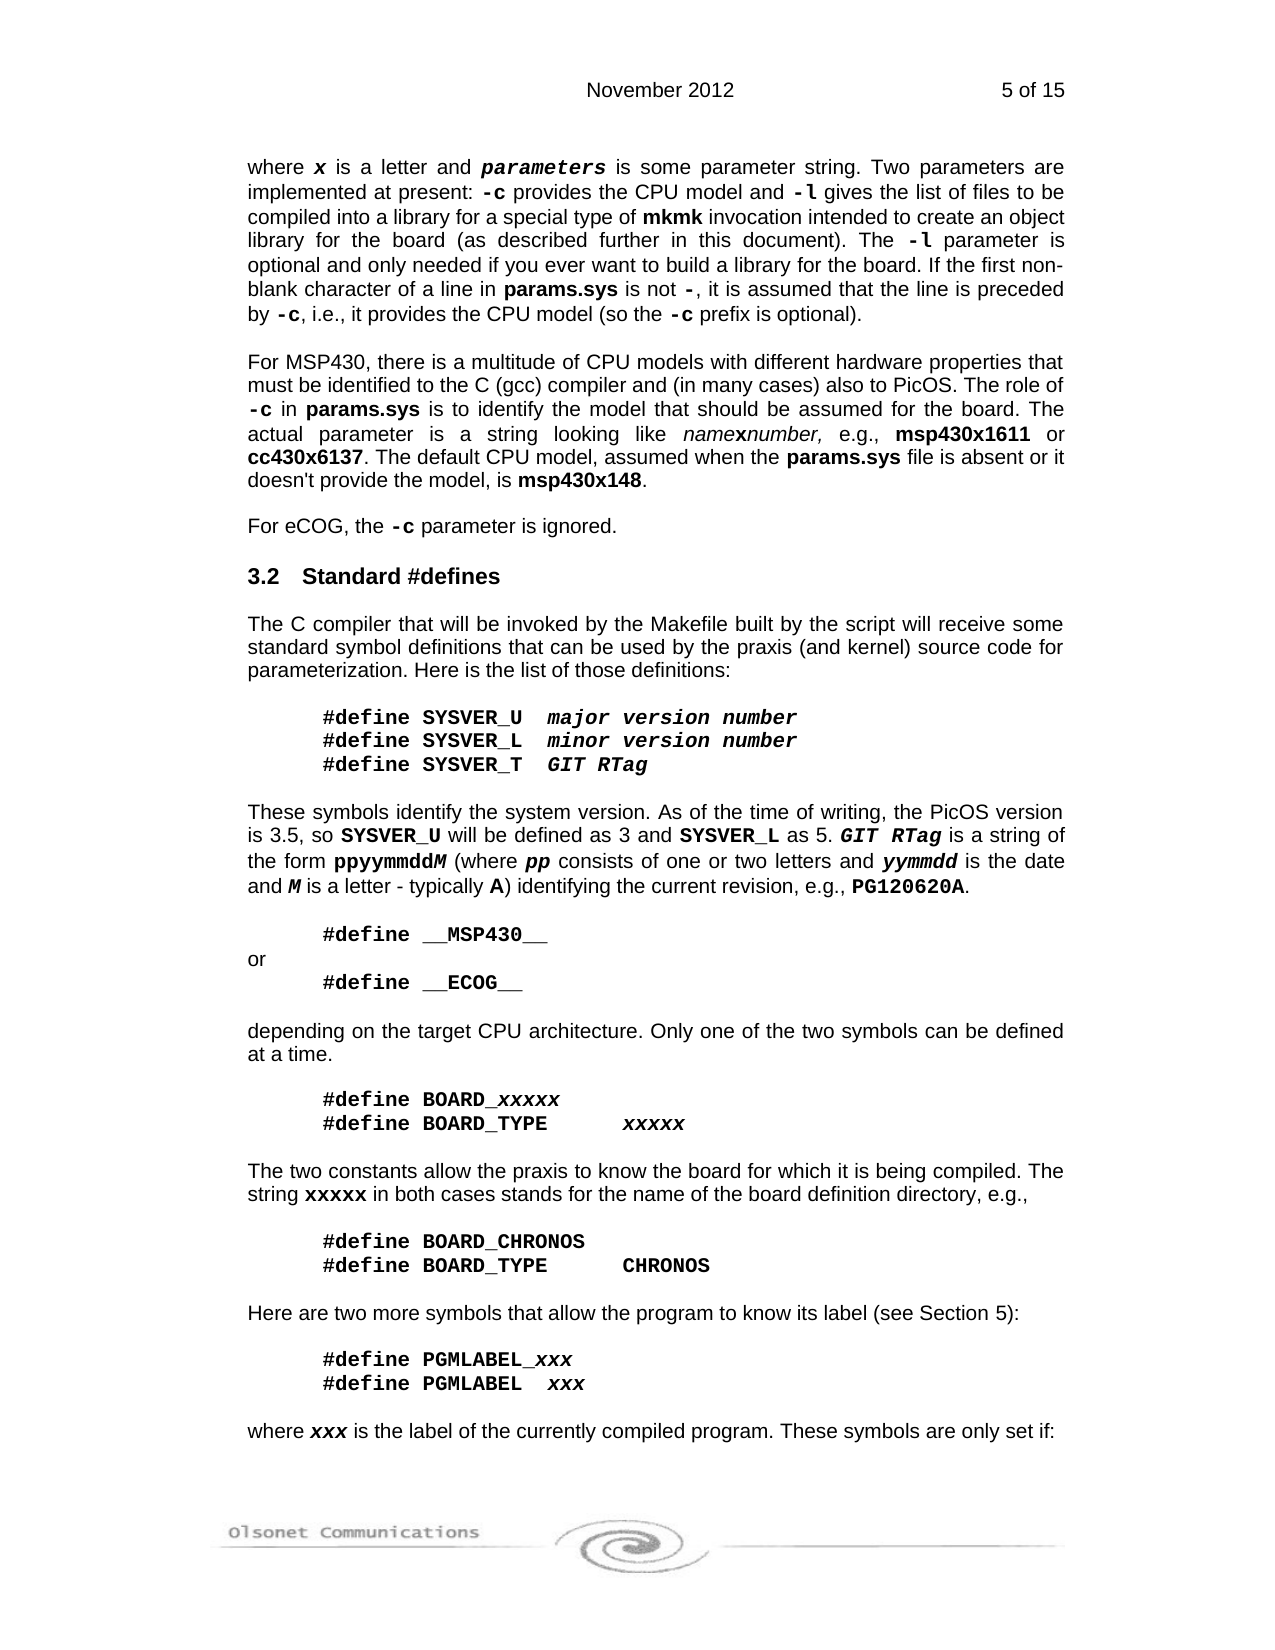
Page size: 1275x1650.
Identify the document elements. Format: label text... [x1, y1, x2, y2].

text or [247, 948, 1065, 971]
text Here are two more symbols that allow the program to know its label (see Section 5): [247, 1302, 1065, 1325]
text For eCOG, the -c parameter is ignored. [247, 515, 1065, 540]
text The C compiler that will be invoked by the Makefile built by the script will receive some standard symbol definitions that can be used by the praxis (and kernel) source code for parameterization. Here is the list of those definitions: [247, 612, 1065, 682]
text #define __MSP430__ [247, 923, 1065, 948]
text where xxx is the label of the currently compiled program. These symbols are only set if: [247, 1420, 1065, 1445]
text depending on the target CPU architecture. Only one of the two symbols can be defined at a time. [247, 1019, 1065, 1066]
text #define SYSVER_U major version number [247, 705, 1065, 730]
text #define BOARD_CHRONOS [247, 1231, 1065, 1255]
text #define PGMLABEL xxx [247, 1373, 1065, 1397]
text #define PGMLABEL_xxx [247, 1348, 1065, 1373]
text where x is a letter and parameters is some parameter string. Two parameters are implemented at present: -c provides the CPU model and -l gives the list of files to be compiled into a library for a special type of mkmk invocation intended to create an object library for the board (as described further in this document). The -l parameter is optional and only needed if you ever want to build a library for the board. If the first non-blank character of a line in params.sys is not -, it is assumed that the line is preceded by -c, i.e., it provides the CPU model (so the -c prefix is optional). [247, 155, 1065, 327]
text #define SYSVER_T GIT RTag [247, 754, 1065, 778]
text #define __ECOG__ [247, 971, 1065, 996]
subtitle Standard #defines [247, 563, 1065, 589]
text #define SYSVER_L minor version number [247, 730, 1065, 754]
text #define BOARD_TYPE xxxxx [247, 1113, 1065, 1136]
text For MSP430, there is a multitude of CPU models with different hardware properties that must be identified to the C (gcc) compiler and (in many cases) also to PicOS. The role of -c in params.sys is to identify the model that should be assumed for the board. The actual parameter is a string looking like namexnumber, e.g., msp430x1611 or cc430x6137. The default CPU model, assumed when the params.sys file is absent or it doesn't provide the model, is msp430x148. [247, 351, 1065, 492]
text These symbols identify the system version. As of the time of writing, the PicOS version is 3.5, so SYSVER_U will be defined as 3 and SYSVER_L as 5. GIT RTag is a string of the form ppyymmddM (where pp consists of one or two letters and yymmdd is the date and M is a letter - typically A) identifying the current revision, e.g., PG120620A. [247, 801, 1065, 899]
picture [210, 1504, 1065, 1596]
text #define BOARD_xxxxx [247, 1089, 1065, 1113]
text #define BOARD_TYPE CHRONOS [247, 1255, 1065, 1278]
text The two constants allow the praxis to know the board for which it is being compiled. The string xxxxx in both cases stands for the name of the board definition directory, e.g., [247, 1159, 1065, 1208]
